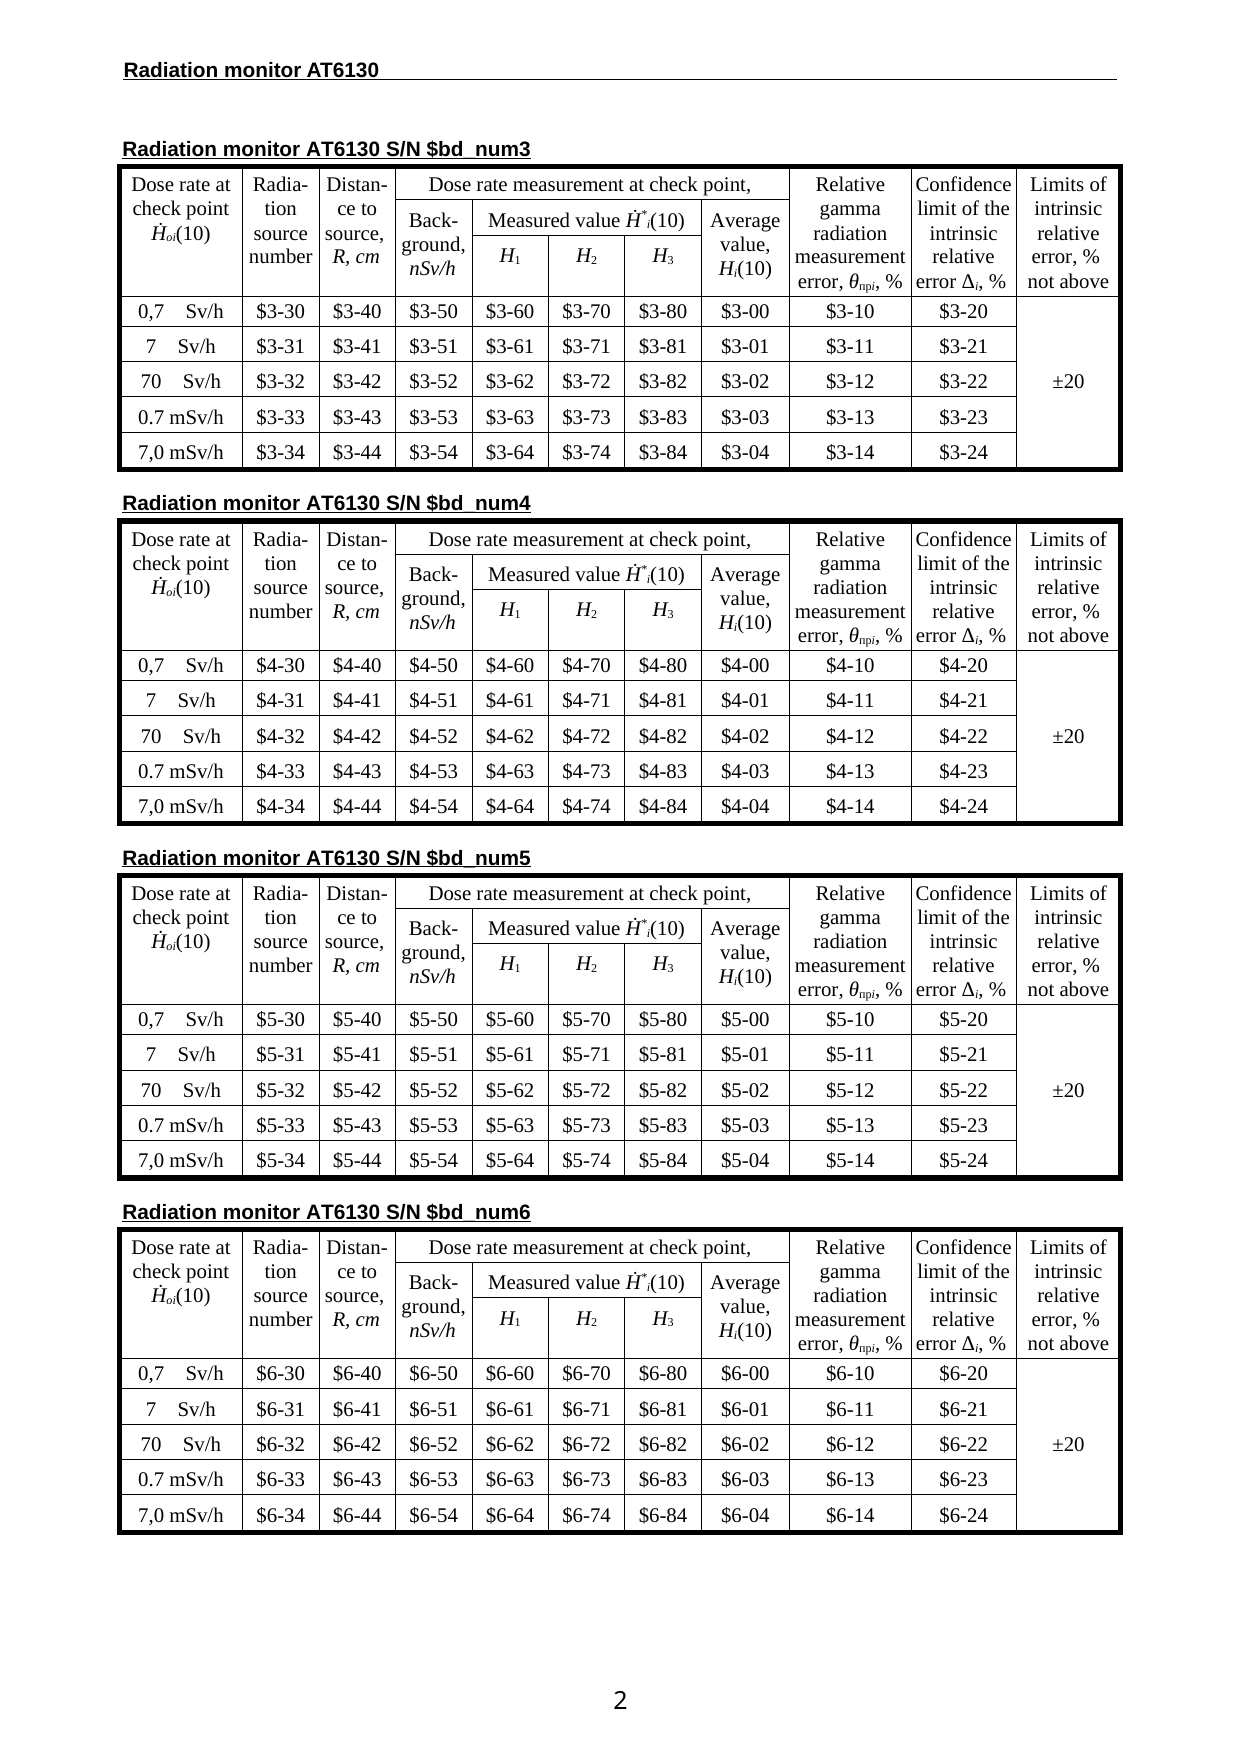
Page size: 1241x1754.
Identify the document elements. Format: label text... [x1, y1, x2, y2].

table_cell $3-03 [702, 397, 789, 432]
table_cell $6-54 [396, 1495, 472, 1529]
table_cell H1 [473, 1298, 548, 1358]
table_cell $3-20 [912, 297, 1016, 326]
table_cell H2 [549, 1298, 624, 1358]
table_cell $6-82 [625, 1425, 701, 1459]
table_cell $4-20 [912, 651, 1016, 680]
table_cell $3-22 [912, 362, 1016, 396]
table_cell $3-74 [549, 433, 624, 467]
table_cell $5-23 [912, 1106, 1016, 1140]
table_cell $6-72 [549, 1425, 624, 1459]
table_cell $4-44 [320, 787, 395, 821]
table_cell $6-60 [473, 1359, 548, 1388]
table_cell $5-51 [396, 1035, 472, 1069]
table_cell $3-12 [790, 362, 911, 396]
table_cell $4-84 [625, 787, 701, 821]
table_cell Dose rate at check point Ḣoi(10) [122, 169, 242, 296]
table_cell $4-14 [790, 787, 911, 821]
table_cell Confidence limit of the intrinsic relative error Δi, % [912, 878, 1016, 1004]
table_cell $4-51 [396, 681, 472, 715]
table_cell $5-03 [702, 1106, 789, 1140]
table_cell $4-71 [549, 681, 624, 715]
table_cell H1 [473, 944, 548, 1004]
table_cell 0,7 Sv/h [122, 1359, 242, 1388]
table_cell $6-64 [473, 1495, 548, 1529]
table_cell Dose rate at check point Ḣoi(10) [122, 1232, 242, 1358]
table_cell $4-10 [790, 651, 911, 680]
table_cell $4-11 [790, 681, 911, 715]
table_cell $4-21 [912, 681, 1016, 715]
table_cell Distan-ce to source, R, сm [320, 1232, 395, 1358]
table_cell 7 Sv/h [122, 1389, 242, 1424]
table_cell Confidence limit of the intrinsic relative error Δi, % [912, 524, 1016, 650]
table_cell $3-83 [625, 397, 701, 432]
table_cell $6-80 [625, 1359, 701, 1388]
table_cell $4-03 [702, 752, 789, 786]
table_cell $6-52 [396, 1425, 472, 1459]
table_cell $4-42 [320, 716, 395, 751]
table_cell $5-72 [549, 1071, 624, 1105]
table_cell $5-74 [549, 1141, 624, 1175]
table_cell $6-34 [243, 1495, 319, 1529]
table_cell $4-04 [702, 787, 789, 821]
table_cell $5-00 [702, 1005, 789, 1034]
table_cell Distan-ce to source, R, сm [320, 169, 395, 296]
table_header Radiation monitor AT6130 S/N $bd_num5 [119, 826, 1121, 872]
table_cell $3-42 [320, 362, 395, 396]
table_cell $5-32 [243, 1071, 319, 1105]
table_cell Dose rate at check point Ḣoi(10) [122, 524, 242, 650]
table_cell $6-43 [320, 1460, 395, 1494]
table_cell $5-54 [396, 1141, 472, 1175]
table_cell H3 [625, 1298, 701, 1358]
table_cell $3-32 [243, 362, 319, 396]
table_cell $4-31 [243, 681, 319, 715]
table_cell $6-23 [912, 1460, 1016, 1494]
table_cell Dose rate at check point Ḣoi(10) [122, 878, 242, 1004]
table_cell $5-40 [320, 1005, 395, 1034]
table_cell 0.7 mSv/h [122, 1460, 242, 1494]
table_cell ±20 [1017, 1359, 1118, 1529]
table_cell 7 Sv/h [122, 681, 242, 715]
table_cell $5-02 [702, 1071, 789, 1105]
table_cell $5-53 [396, 1106, 472, 1140]
table_cell $4-30 [243, 651, 319, 680]
table_cell $5-21 [912, 1035, 1016, 1069]
table_cell Average value, Hi(10) [702, 555, 789, 650]
table_cell $6-73 [549, 1460, 624, 1494]
table_cell 0.7 mSv/h [122, 752, 242, 786]
table_cell $3-53 [396, 397, 472, 432]
table_cell $3-51 [396, 327, 472, 361]
table_cell $5-33 [243, 1106, 319, 1140]
table_cell $5-43 [320, 1106, 395, 1140]
table_cell Limits of intrinsic relative error, % not above [1017, 169, 1118, 296]
table_cell $4-40 [320, 651, 395, 680]
table_cell $4-62 [473, 716, 548, 751]
table_cell $5-13 [790, 1106, 911, 1140]
table_cell $4-80 [625, 651, 701, 680]
table_cell $5-52 [396, 1071, 472, 1105]
table_cell $6-44 [320, 1495, 395, 1529]
table_cell $6-62 [473, 1425, 548, 1459]
table_cell $5-84 [625, 1141, 701, 1175]
table_cell $6-33 [243, 1460, 319, 1494]
table_cell H3 [625, 236, 701, 296]
table_cell $3-30 [243, 297, 319, 326]
table_cell $5-42 [320, 1071, 395, 1105]
table_cell $3-04 [702, 433, 789, 467]
table_cell $5-71 [549, 1035, 624, 1069]
table_cell $5-41 [320, 1035, 395, 1069]
table_cell 0,7 Sv/h [122, 297, 242, 326]
table_cell 70 Sv/h [122, 362, 242, 396]
table_cell $4-22 [912, 716, 1016, 751]
table_cell Confidence limit of the intrinsic relative error Δi, % [912, 169, 1016, 296]
table_cell $6-71 [549, 1389, 624, 1424]
table_cell Measured value Ḣ*i(10) [473, 1263, 701, 1297]
table_cell $6-03 [702, 1460, 789, 1494]
table_cell $3-33 [243, 397, 319, 432]
table_cell Limits of intrinsic relative error, % not above [1017, 524, 1118, 650]
table_cell ±20 [1017, 297, 1118, 467]
table_cell Measured value Ḣ*i(10) [473, 909, 701, 943]
table_cell Limits of intrinsic relative error, % not above [1017, 878, 1118, 1004]
table_cell $3-84 [625, 433, 701, 467]
table_cell $3-40 [320, 297, 395, 326]
table_cell 0.7 mSv/h [122, 1106, 242, 1140]
table_cell Back-ground, nSv/h [396, 555, 472, 650]
table_cell $5-82 [625, 1071, 701, 1105]
table_cell $5-04 [702, 1141, 789, 1175]
table_cell $3-23 [912, 397, 1016, 432]
table_cell $3-64 [473, 433, 548, 467]
table_cell Relative gamma radiation measurement error, θпрi, % [790, 1232, 911, 1358]
table_cell $4-00 [702, 651, 789, 680]
table_cell Back-ground, nSv/h [396, 1263, 472, 1358]
table_cell Limits of intrinsic relative error, % not above [1017, 1232, 1118, 1358]
table_cell H3 [625, 944, 701, 1004]
table_cell 0.7 mSv/h [122, 397, 242, 432]
table_cell H1 [473, 236, 548, 296]
table_cell $3-72 [549, 362, 624, 396]
table_cell $6-41 [320, 1389, 395, 1424]
table_cell Measured value Ḣ*i(10) [473, 555, 701, 589]
table_cell $6-02 [702, 1425, 789, 1459]
table_cell Distan-ce to source, R, сm [320, 524, 395, 650]
table_cell $5-01 [702, 1035, 789, 1069]
table_cell $4-52 [396, 716, 472, 751]
table_cell $3-63 [473, 397, 548, 432]
table_cell $4-83 [625, 752, 701, 786]
table_cell $3-62 [473, 362, 548, 396]
table_cell $3-52 [396, 362, 472, 396]
table_cell 0,7 Sv/h [122, 1005, 242, 1034]
table_cell Relative gamma radiation measurement error, θпрi, % [790, 169, 911, 296]
table_cell $5-20 [912, 1005, 1016, 1034]
table_cell $6-74 [549, 1495, 624, 1529]
table_cell $3-02 [702, 362, 789, 396]
table_cell $6-00 [702, 1359, 789, 1388]
table_cell $6-50 [396, 1359, 472, 1388]
table_cell Dose rate measurement at check point, [396, 524, 789, 553]
table_cell $6-10 [790, 1359, 911, 1388]
table_cell $3-34 [243, 433, 319, 467]
table_cell $6-14 [790, 1495, 911, 1529]
table_cell $5-50 [396, 1005, 472, 1034]
table_cell $5-64 [473, 1141, 548, 1175]
table_cell Radia-tion source number [243, 169, 319, 296]
table_header Radiation monitor AT6130 S/N $bd_num3 [119, 118, 1121, 164]
table_cell Back-ground, nSv/h [396, 909, 472, 1004]
table_cell 7,0 mSv/h [122, 1495, 242, 1529]
table_cell $4-73 [549, 752, 624, 786]
table_cell $3-00 [702, 297, 789, 326]
table_cell 7,0 mSv/h [122, 787, 242, 821]
table_cell $6-83 [625, 1460, 701, 1494]
table_cell $6-20 [912, 1359, 1016, 1388]
table_cell 70 Sv/h [122, 1071, 242, 1105]
table_cell $6-81 [625, 1389, 701, 1424]
table_cell $5-61 [473, 1035, 548, 1069]
table_cell $5-24 [912, 1141, 1016, 1175]
table_cell $6-84 [625, 1495, 701, 1529]
table_cell Dose rate measurement at check point, [396, 169, 789, 199]
table_cell $6-01 [702, 1389, 789, 1424]
table_cell $3-70 [549, 297, 624, 326]
table_cell $5-31 [243, 1035, 319, 1069]
table_cell $5-70 [549, 1005, 624, 1034]
table_cell $4-64 [473, 787, 548, 821]
table_cell 7 Sv/h [122, 327, 242, 361]
table_cell $5-83 [625, 1106, 701, 1140]
table_cell $3-31 [243, 327, 319, 361]
table_cell $6-12 [790, 1425, 911, 1459]
table_cell $6-11 [790, 1389, 911, 1424]
table_cell Measured value Ḣ*i(10) [473, 200, 701, 235]
table_cell Radia-tion source number [243, 524, 319, 650]
table_cell $4-01 [702, 681, 789, 715]
table_cell $3-73 [549, 397, 624, 432]
table_cell Dose rate measurement at check point, [396, 878, 789, 908]
table_cell $5-44 [320, 1141, 395, 1175]
table_cell H1 [473, 590, 548, 650]
table_cell $3-71 [549, 327, 624, 361]
table_cell $6-42 [320, 1425, 395, 1459]
table_cell $5-81 [625, 1035, 701, 1069]
table_cell $3-80 [625, 297, 701, 326]
table_cell $3-54 [396, 433, 472, 467]
table_cell $3-50 [396, 297, 472, 326]
table_cell $4-63 [473, 752, 548, 786]
table_cell Average value, Hi(10) [702, 909, 789, 1004]
table_cell 7,0 mSv/h [122, 1141, 242, 1175]
table_cell $4-13 [790, 752, 911, 786]
table_cell $3-82 [625, 362, 701, 396]
table_cell $4-60 [473, 651, 548, 680]
table_cell $6-70 [549, 1359, 624, 1388]
table_cell $4-70 [549, 651, 624, 680]
table_cell $5-34 [243, 1141, 319, 1175]
table_cell Dose rate measurement at check point, [396, 1232, 789, 1262]
table_cell $4-54 [396, 787, 472, 821]
table_cell 70 Sv/h [122, 1425, 242, 1459]
table_cell $6-30 [243, 1359, 319, 1388]
table_cell $4-32 [243, 716, 319, 751]
table_cell $5-22 [912, 1071, 1016, 1105]
table_cell Distan-ce to source, R, сm [320, 878, 395, 1004]
table_cell $6-31 [243, 1389, 319, 1424]
table_cell $5-63 [473, 1106, 548, 1140]
table_cell ±20 [1017, 651, 1118, 821]
table_cell $4-24 [912, 787, 1016, 821]
table_cell H2 [549, 944, 624, 1004]
table_cell $4-12 [790, 716, 911, 751]
table_cell $6-61 [473, 1389, 548, 1424]
table_cell 70 Sv/h [122, 716, 242, 751]
table_cell H3 [625, 590, 701, 650]
table_cell $4-82 [625, 716, 701, 751]
table_cell $4-74 [549, 787, 624, 821]
table_cell $6-22 [912, 1425, 1016, 1459]
table_cell $5-12 [790, 1071, 911, 1105]
table_cell 7 Sv/h [122, 1035, 242, 1069]
table_cell H2 [549, 590, 624, 650]
table_cell $4-53 [396, 752, 472, 786]
table_cell $4-41 [320, 681, 395, 715]
table_cell $3-10 [790, 297, 911, 326]
table_cell $4-61 [473, 681, 548, 715]
table_cell $3-61 [473, 327, 548, 361]
table_cell 7,0 mSv/h [122, 433, 242, 467]
table_cell $5-73 [549, 1106, 624, 1140]
table_cell $6-40 [320, 1359, 395, 1388]
table_cell Relative gamma radiation measurement error, θпрi, % [790, 878, 911, 1004]
table_cell $4-23 [912, 752, 1016, 786]
table_cell $4-43 [320, 752, 395, 786]
table_cell $3-41 [320, 327, 395, 361]
table_cell H2 [549, 236, 624, 296]
table_cell $3-11 [790, 327, 911, 361]
table_cell $3-21 [912, 327, 1016, 361]
table_cell Radia-tion source number [243, 1232, 319, 1358]
table_cell $3-81 [625, 327, 701, 361]
table_cell 0,7 Sv/h [122, 651, 242, 680]
table_cell $5-62 [473, 1071, 548, 1105]
table_cell $3-01 [702, 327, 789, 361]
table_cell Average value, Hi(10) [702, 1263, 789, 1358]
table_cell $5-60 [473, 1005, 548, 1034]
table_cell $3-13 [790, 397, 911, 432]
table_cell $6-63 [473, 1460, 548, 1494]
table_cell $3-44 [320, 433, 395, 467]
table_cell $3-24 [912, 433, 1016, 467]
table_cell $5-11 [790, 1035, 911, 1069]
table_header Radiation monitor AT6130 S/N $bd_num4 [119, 472, 1121, 518]
table_cell $4-34 [243, 787, 319, 821]
table_cell Average value, Hi(10) [702, 200, 789, 296]
table_cell $3-43 [320, 397, 395, 432]
table_cell $6-53 [396, 1460, 472, 1494]
table_cell $4-33 [243, 752, 319, 786]
table_cell $5-80 [625, 1005, 701, 1034]
table_cell $3-60 [473, 297, 548, 326]
table_cell $5-30 [243, 1005, 319, 1034]
table_cell $6-21 [912, 1389, 1016, 1424]
table_cell $4-50 [396, 651, 472, 680]
table_cell $3-14 [790, 433, 911, 467]
table_cell Back-ground, nSv/h [396, 200, 472, 296]
table_cell $4-72 [549, 716, 624, 751]
table_cell $6-04 [702, 1495, 789, 1529]
table_cell Confidence limit of the intrinsic relative error Δi, % [912, 1232, 1016, 1358]
table_cell $6-24 [912, 1495, 1016, 1529]
table_cell $6-13 [790, 1460, 911, 1494]
table_cell $5-14 [790, 1141, 911, 1175]
table_cell $6-32 [243, 1425, 319, 1459]
table_cell $5-10 [790, 1005, 911, 1034]
table_cell $6-51 [396, 1389, 472, 1424]
table_cell $4-02 [702, 716, 789, 751]
table_cell $4-81 [625, 681, 701, 715]
table_cell ±20 [1017, 1005, 1118, 1175]
table_cell Relative gamma radiation measurement error, θпрi, % [790, 524, 911, 650]
table_header Radiation monitor AT6130 S/N $bd_num6 [119, 1181, 1121, 1227]
table_cell Radia-tion source number [243, 878, 319, 1004]
